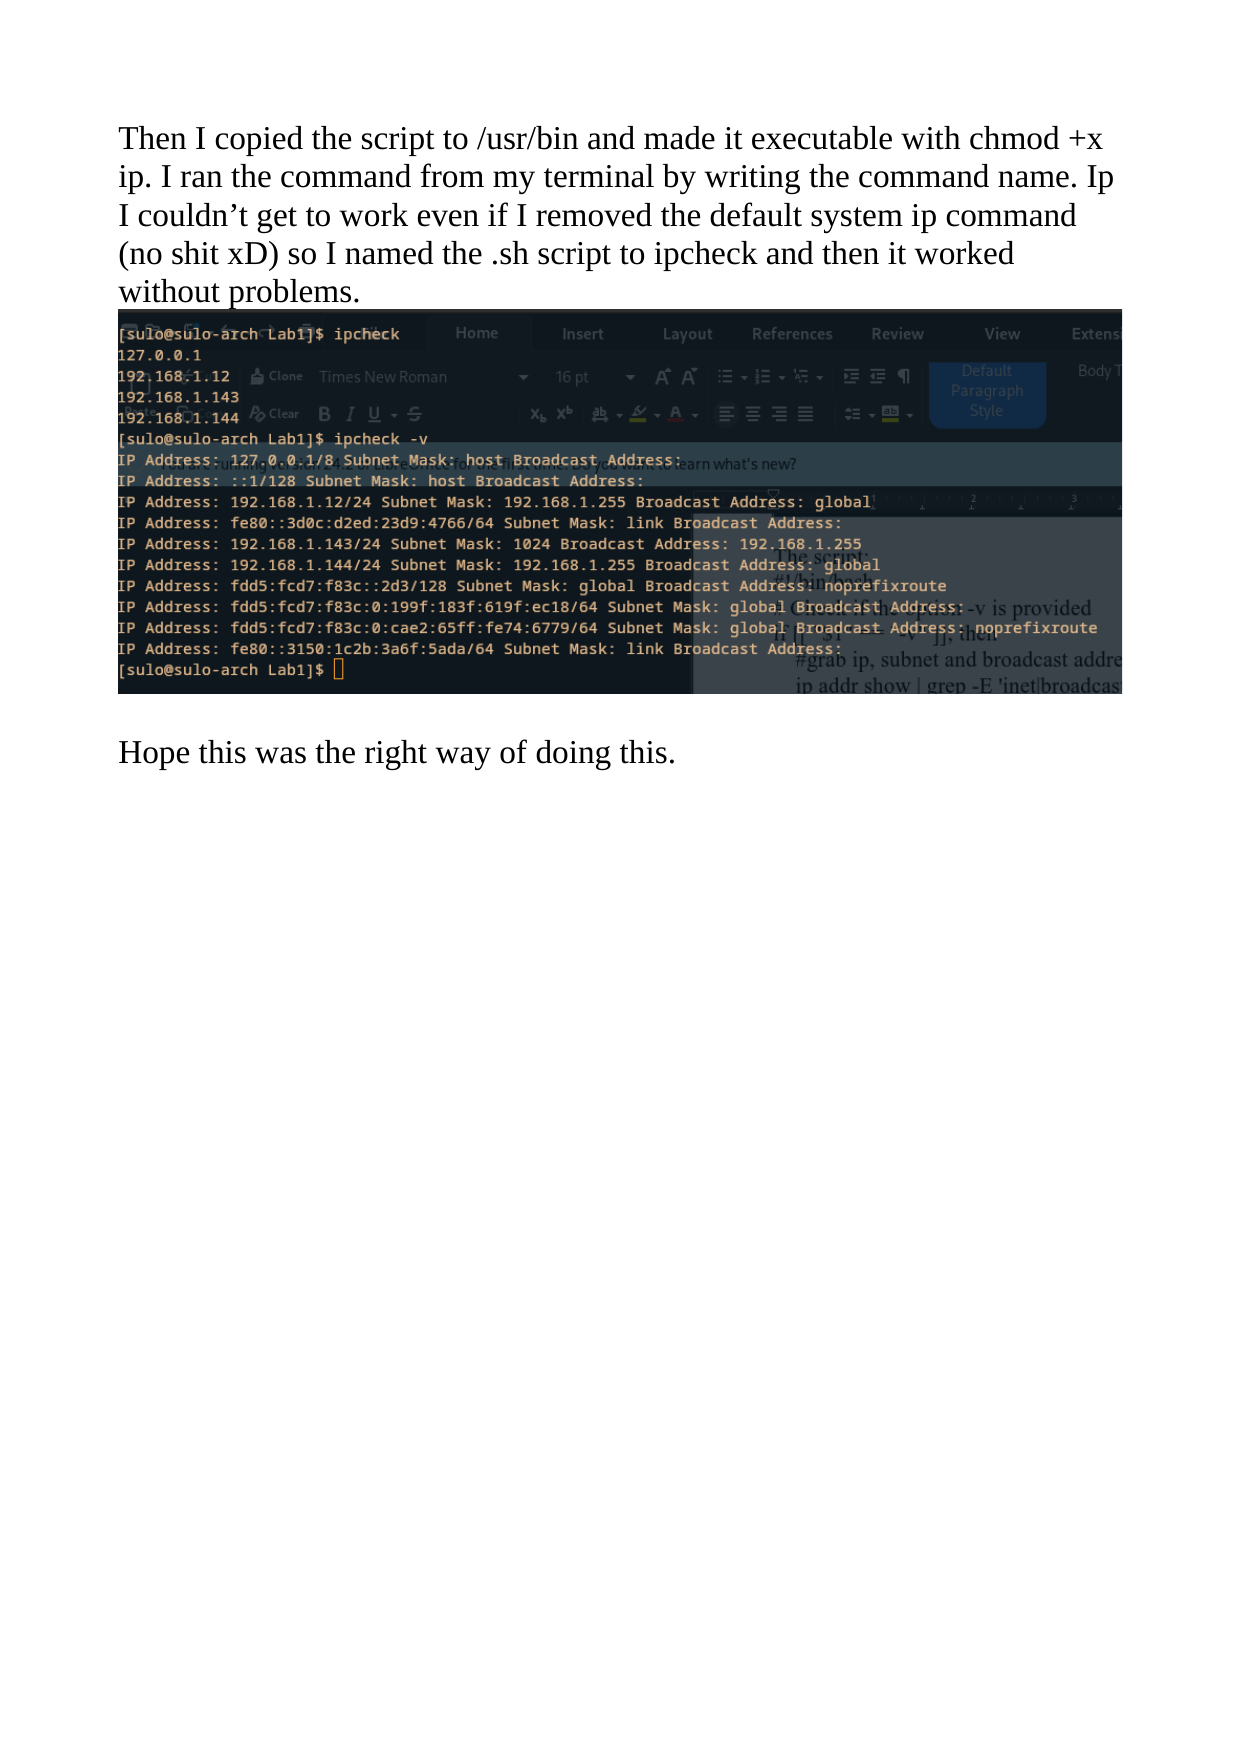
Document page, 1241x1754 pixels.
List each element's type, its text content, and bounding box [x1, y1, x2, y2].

text Hope this was the right way of doing this. [118, 732, 1122, 771]
picture [118, 309, 1123, 694]
text Then I copied the script to /usr/bin and made it executable with chmod +x ip. I ran the command from my terminal by writing the command name. Ip I couldn’t get to work even if I removed the default system ip command (no shit xD) so I named the .sh script to ipcheck and then it worked without problems. [118, 118, 1122, 309]
